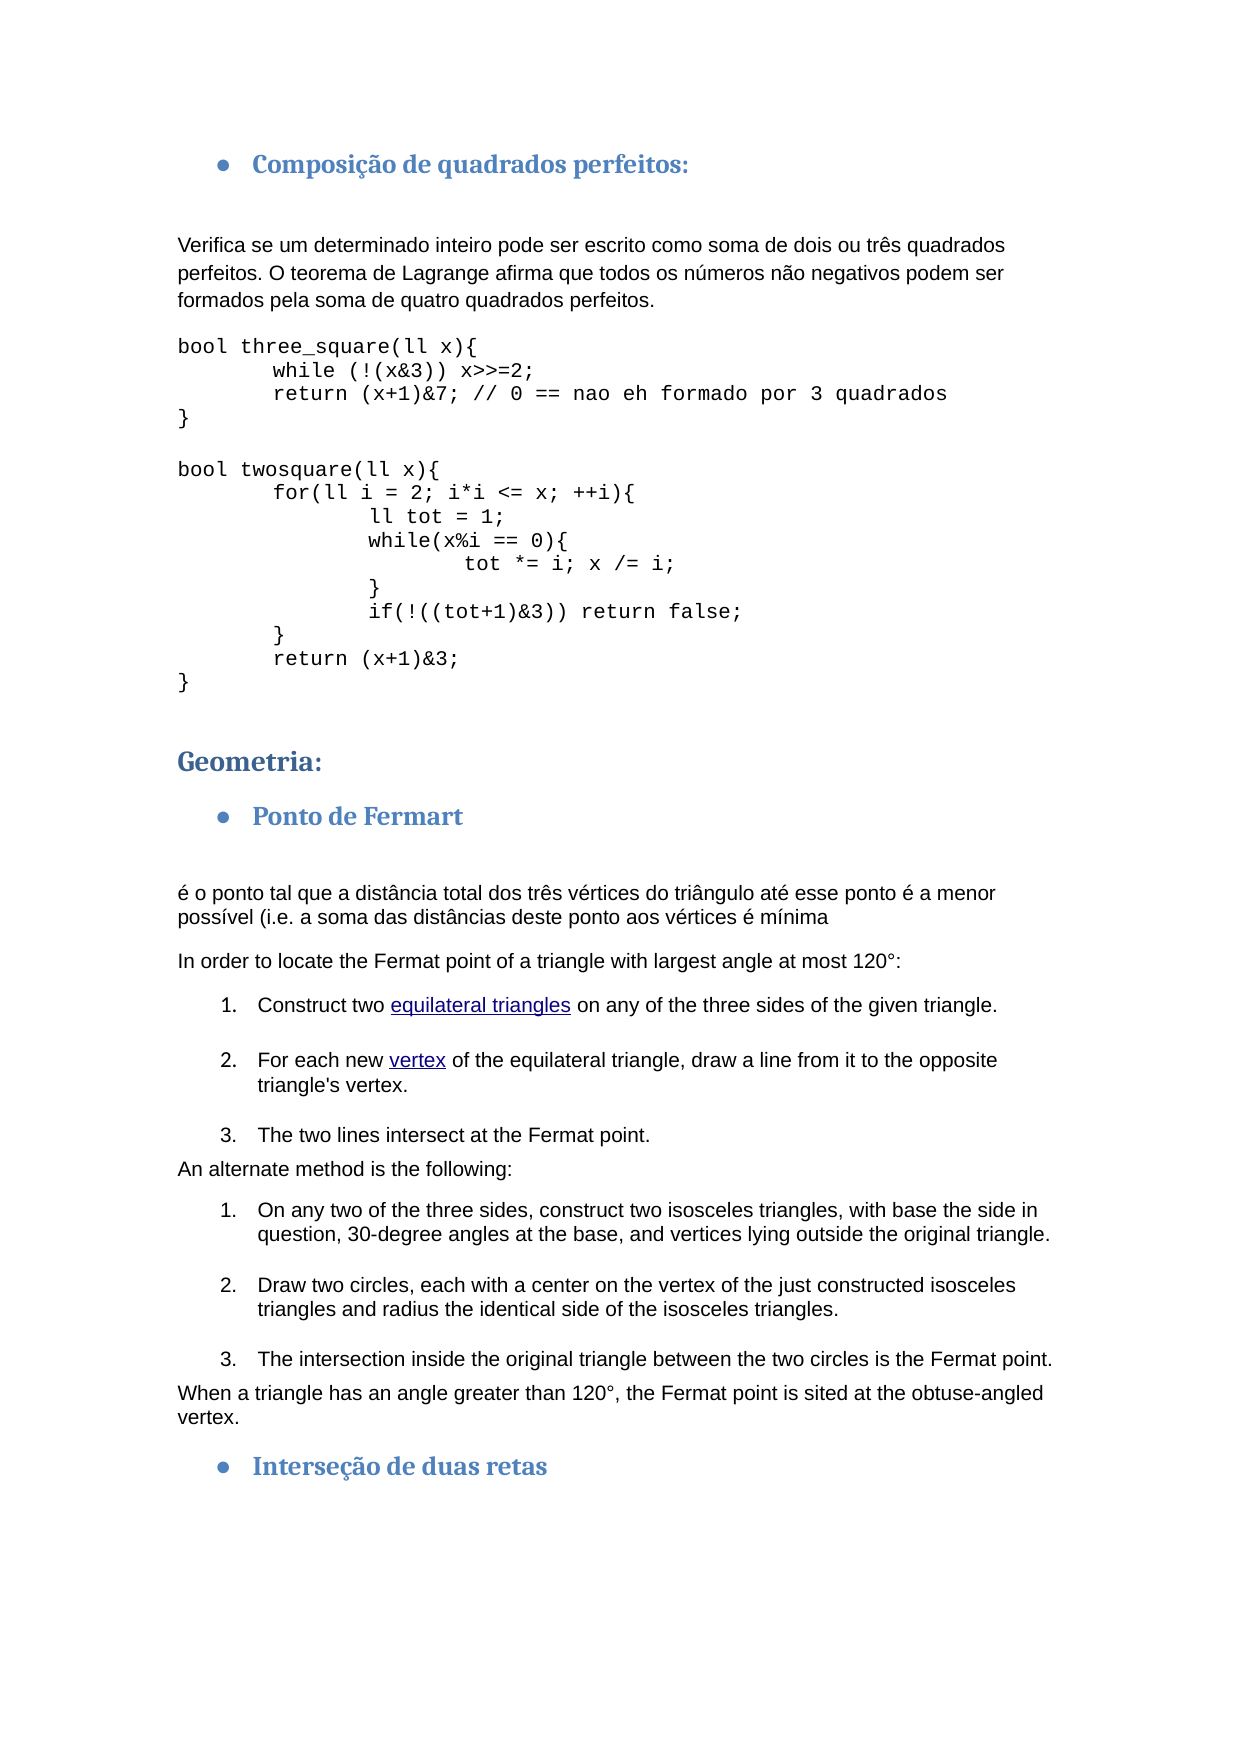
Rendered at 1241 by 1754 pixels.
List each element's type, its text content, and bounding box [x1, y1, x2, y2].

subtitle Ponto de Fermart [215, 799, 1063, 832]
list For each new vertex of the equilateral triangle, draw a line from it to the opposite triangle's vertex. [220, 1045, 1063, 1097]
text for(ll i = 2; i*i <= x; ++i){ [177, 482, 1063, 506]
text return (x+1)&3; [177, 648, 1063, 672]
list The intersection inside the original triangle between the two circles is the Fermat point. [220, 1347, 1063, 1371]
text while (!(x&3)) x>>=2; [177, 360, 1063, 383]
text ll tot = 1; [177, 506, 1063, 530]
text } [177, 577, 1063, 601]
list On any two of the three sides, construct two isosceles triangles, with base the side in question, 30-degree angles at the base, and vertices lying outside the original triangle. [220, 1198, 1063, 1246]
text } [177, 624, 1063, 648]
list Draw two circles, each with a center on the vertex of the just constructed isosceles triangles and radius the identical side of the isosceles triangles. [220, 1272, 1063, 1320]
text } [177, 672, 1063, 695]
text tot *= i; x /= i; [177, 553, 1063, 577]
subtitle Geometria: [177, 745, 1063, 779]
subtitle Composição de quadrados perfeitos: [215, 148, 1063, 180]
text An alternate method is the following: [177, 1157, 1063, 1181]
list The two lines intersect at the Fermat point. [220, 1123, 1063, 1147]
text bool three_square(ll x){ [177, 336, 1063, 360]
list Construct two equilateral triangles on any of the three sides of the given triangle. [220, 990, 1063, 1018]
text é o ponto tal que a distância total dos três vértices do triângulo até esse ponto é a menor possível (i.e. a soma das distâncias deste ponto aos vértices é mínima [177, 881, 1063, 928]
text while(x%i == 0){ [177, 530, 1063, 553]
text return (x+1)&7; // 0 == nao eh formado por 3 quadrados [177, 383, 1063, 407]
text When a triangle has an angle greater than 120°, the Fermat point is sited at the obtuse-angled vertex. [177, 1381, 1063, 1429]
subtitle Interseção de duas retas [215, 1450, 1063, 1482]
text Verifica se um determinado inteiro pode ser escrito como soma de dois ou três quadrados perfeitos. O teorema de Lagrange afirma que todos os números não negativos podem ser formados pela soma de quatro quadrados perfeitos. [177, 233, 1063, 312]
text } [177, 407, 1063, 431]
text In order to locate the Fermat point of a triangle with largest angle at most 120°: [177, 949, 1063, 973]
text if(!((tot+1)&3)) return false; [177, 601, 1063, 624]
text bool twosquare(ll x){ [177, 459, 1063, 482]
